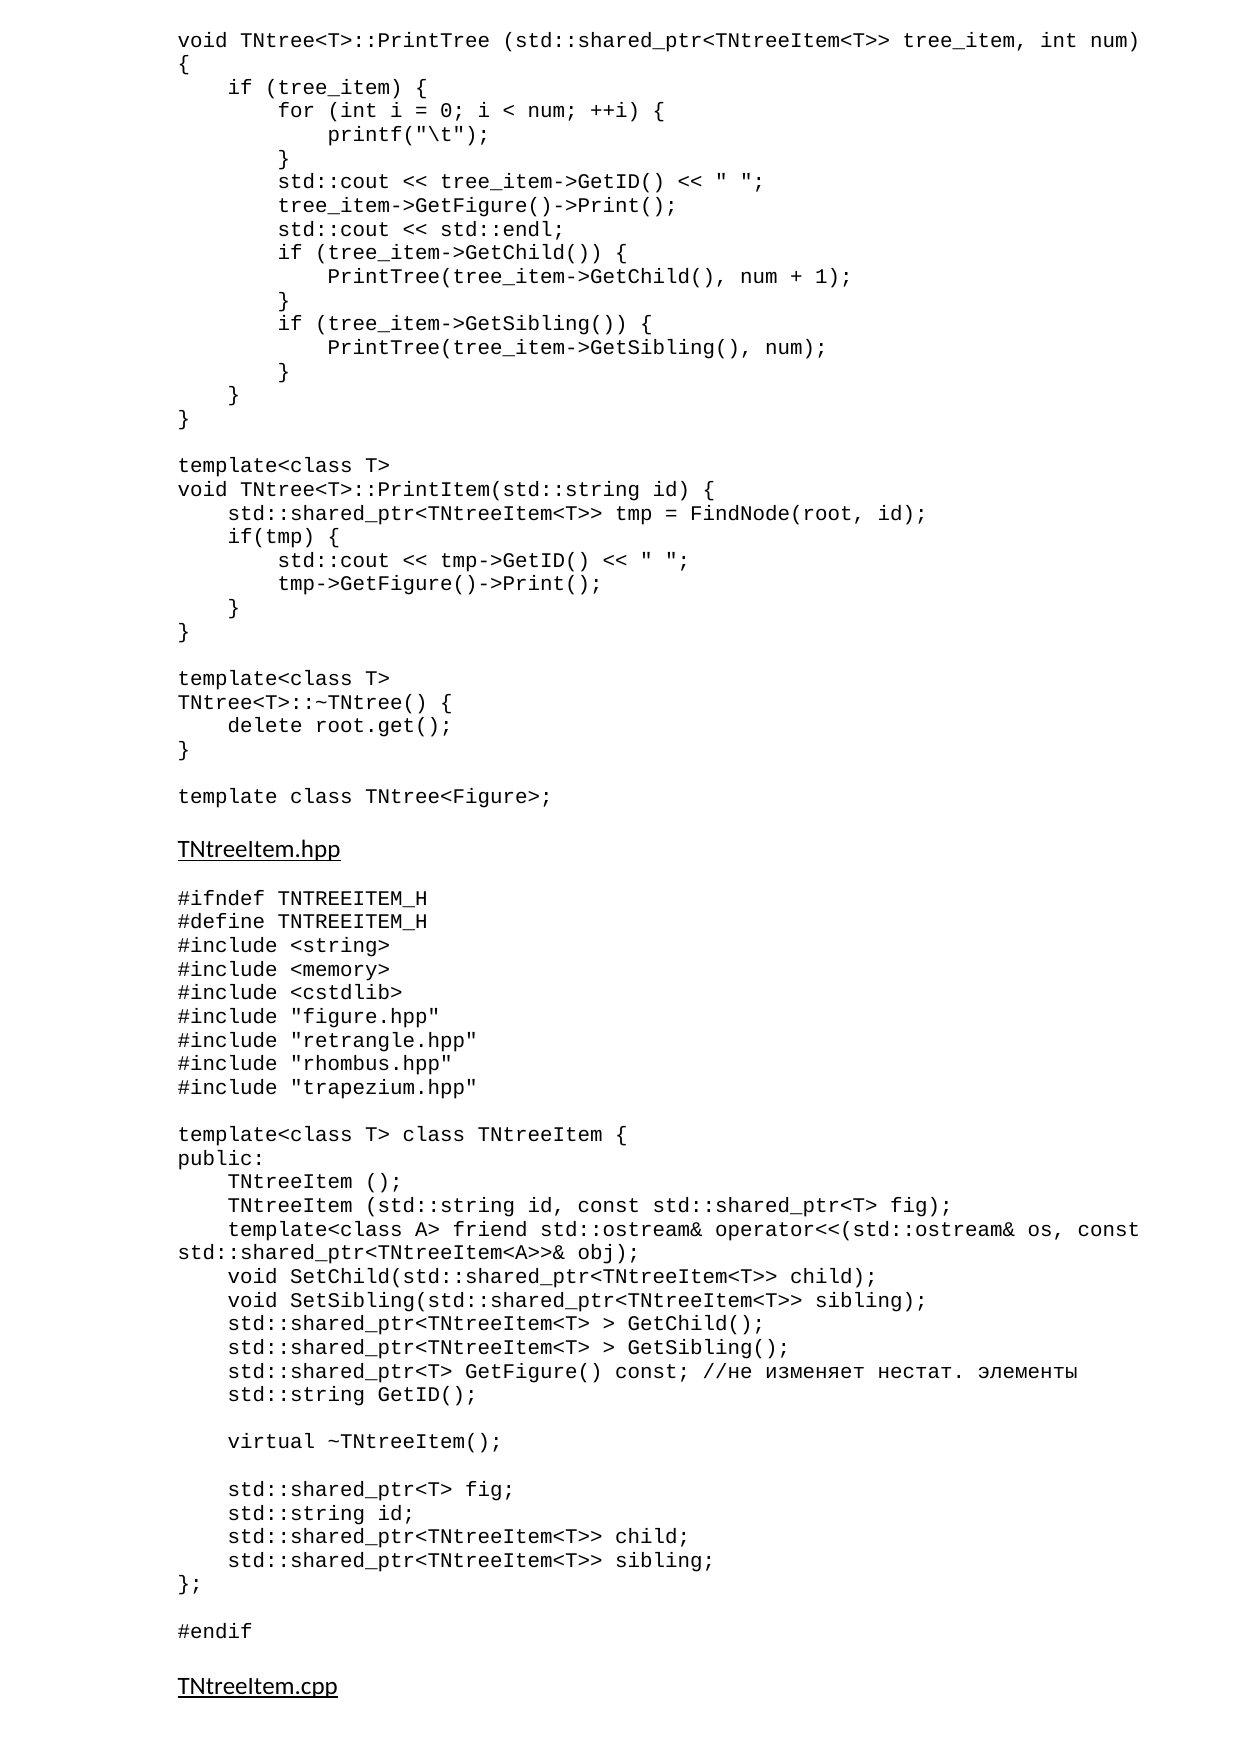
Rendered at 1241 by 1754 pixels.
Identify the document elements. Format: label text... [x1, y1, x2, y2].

text TNtreeItem (std::string id, const std::shared_ptr<T> fig); [177, 1195, 1152, 1219]
text }; [177, 1573, 1152, 1597]
text template<class A> friend std::ostream& operator<<(std::ostream& os, const std::shared_ptr<TNtreeItem<A>>& obj); [177, 1219, 1152, 1266]
text tmp->GetFigure()->Print(); [177, 573, 1152, 597]
text printf("\t"); [177, 124, 1152, 148]
text std::shared_ptr<T> GetFigure() const; //не изменяет нестат. элементы [177, 1361, 1152, 1384]
text for (int i = 0; i < num; ++i) { [177, 101, 1152, 124]
text void TNtree<T>::PrintTree (std::shared_ptr<TNtreeItem<T>> tree_item, int num) { [177, 29, 1152, 77]
text std::shared_ptr<TNtreeItem<T>> tmp = FindNode(root, id); [177, 502, 1152, 526]
text TNtreeItem.hpp [177, 833, 1152, 864]
text std::cout << tree_item->GetID() << " "; [177, 171, 1152, 195]
text void SetChild(std::shared_ptr<TNtreeItem<T>> child); [177, 1266, 1152, 1290]
text std::shared_ptr<TNtreeItem<T>> child; [177, 1526, 1152, 1550]
text #include "retrangle.hpp" [177, 1029, 1152, 1053]
text std::shared_ptr<TNtreeItem<T> > GetSibling(); [177, 1337, 1152, 1361]
text std::shared_ptr<T> fig; [177, 1479, 1152, 1502]
text template<class T> class TNtreeItem { [177, 1124, 1152, 1148]
text } [177, 384, 1152, 408]
text if (tree_item->GetSibling()) { [177, 313, 1152, 337]
text #include "rhombus.hpp" [177, 1053, 1152, 1077]
text TNtreeItem.cpp [177, 1670, 1152, 1700]
text } [177, 148, 1152, 171]
text if(tmp) { [177, 526, 1152, 550]
text #endif [177, 1621, 1152, 1644]
text #include <cstdlib> [177, 982, 1152, 1006]
text } [177, 739, 1152, 763]
text std::shared_ptr<TNtreeItem<T> > GetChild(); [177, 1313, 1152, 1337]
text } [177, 621, 1152, 644]
text template class TNtree<Figure>; [177, 786, 1152, 810]
text void SetSibling(std::shared_ptr<TNtreeItem<T>> sibling); [177, 1290, 1152, 1313]
text std::cout << tmp->GetID() << " "; [177, 550, 1152, 573]
text std::string GetID(); [177, 1384, 1152, 1408]
text tree_item->GetFigure()->Print(); [177, 195, 1152, 219]
text template<class T> [177, 668, 1152, 692]
text if (tree_item->GetChild()) { [177, 242, 1152, 266]
text } [177, 408, 1152, 432]
text delete root.get(); [177, 715, 1152, 739]
text } [177, 361, 1152, 384]
text #ifndef TNTREEITEM_H [177, 888, 1152, 911]
text TNtree<T>::~TNtree() { [177, 692, 1152, 715]
text void TNtree<T>::PrintItem(std::string id) { [177, 479, 1152, 502]
text PrintTree(tree_item->GetSibling(), num); [177, 337, 1152, 361]
text public: [177, 1148, 1152, 1171]
text #include <memory> [177, 959, 1152, 982]
text } [177, 597, 1152, 621]
text } [177, 290, 1152, 313]
text if (tree_item) { [177, 77, 1152, 101]
text PrintTree(tree_item->GetChild(), num + 1); [177, 266, 1152, 290]
text #include <string> [177, 935, 1152, 959]
text std::string id; [177, 1502, 1152, 1526]
text virtual ~TNtreeItem(); [177, 1432, 1152, 1455]
text TNtreeItem (); [177, 1171, 1152, 1195]
text std::cout << std::endl; [177, 219, 1152, 242]
text std::shared_ptr<TNtreeItem<T>> sibling; [177, 1550, 1152, 1573]
text #define TNTREEITEM_H [177, 911, 1152, 935]
text #include "trapezium.hpp" [177, 1077, 1152, 1101]
text template<class T> [177, 455, 1152, 479]
text #include "figure.hpp" [177, 1006, 1152, 1029]
